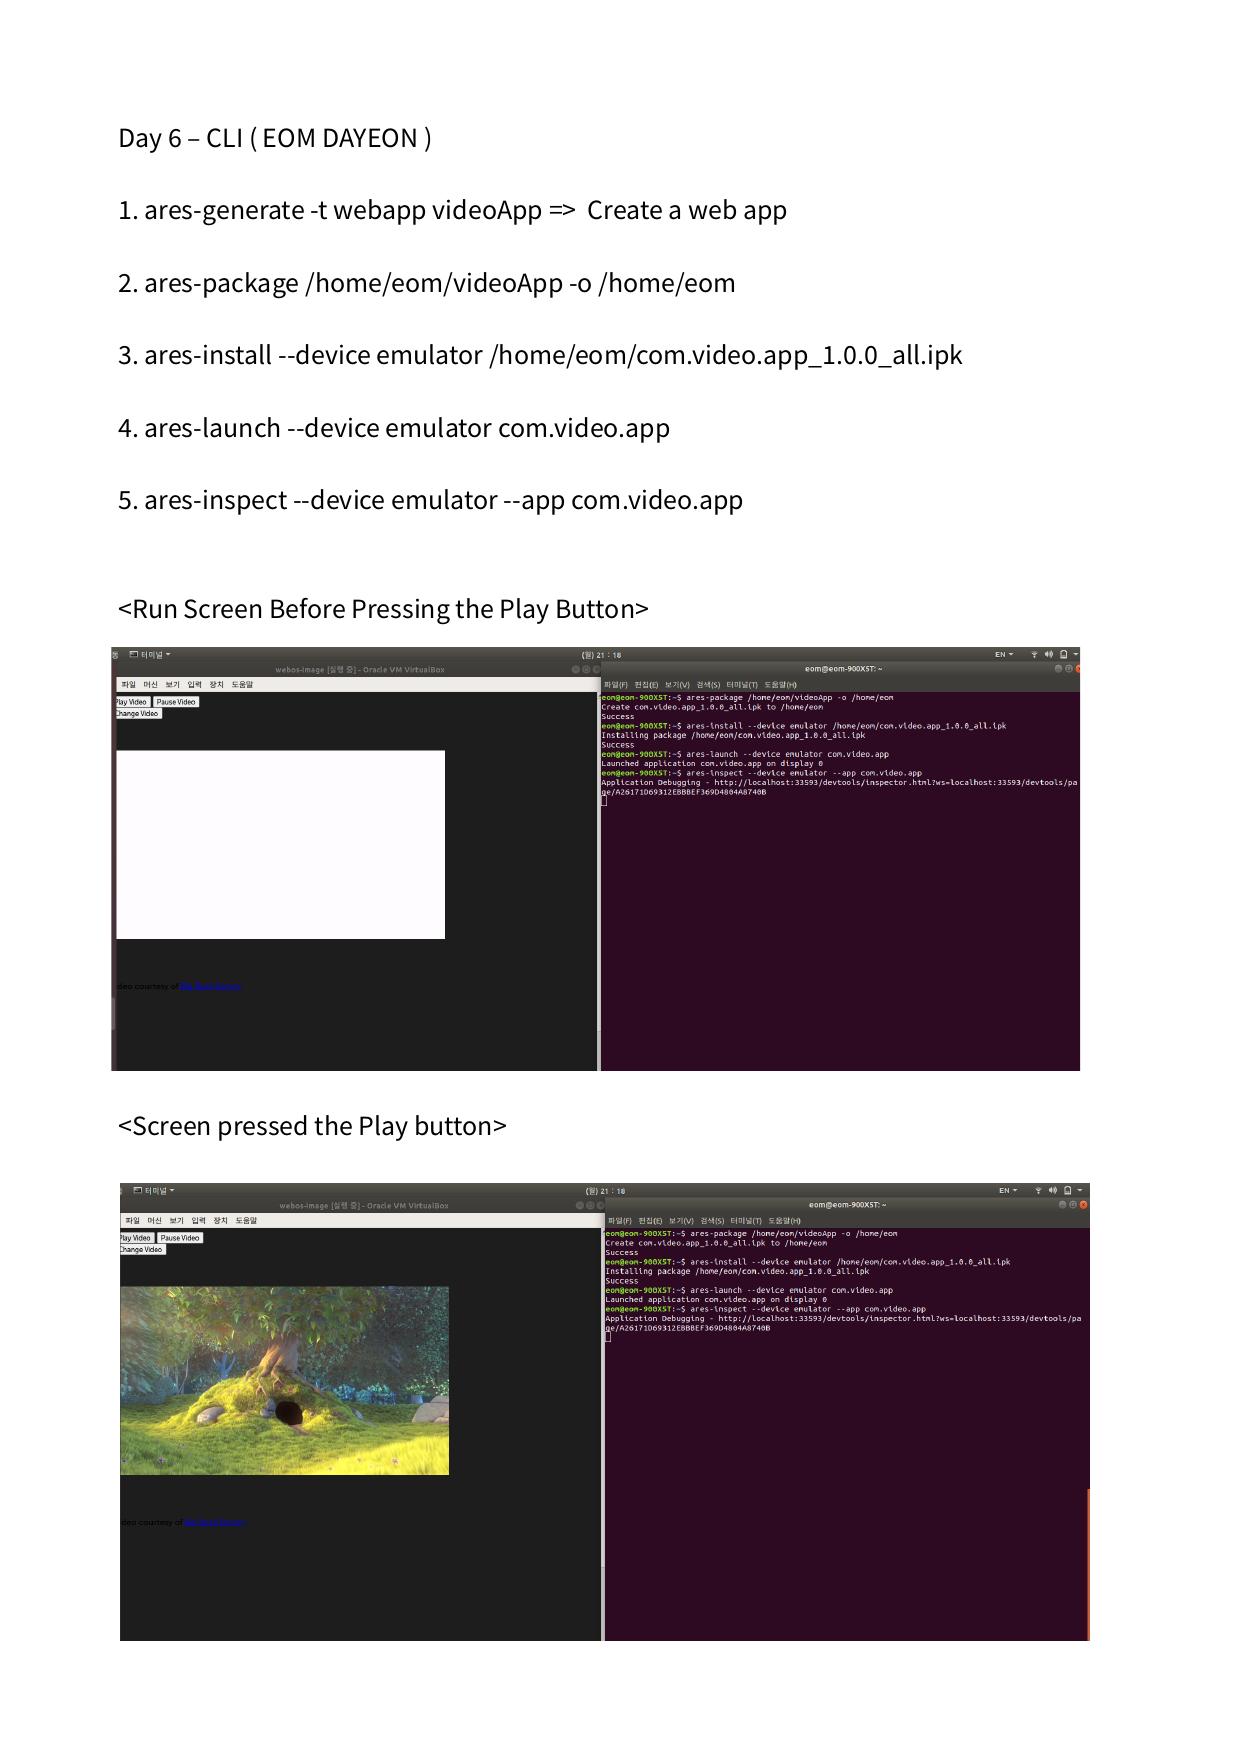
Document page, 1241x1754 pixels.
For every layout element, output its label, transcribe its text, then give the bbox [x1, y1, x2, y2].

picture [111, 647, 1081, 1071]
text 1. ares-generate -t webapp videoApp => Create a web app [118, 191, 1122, 227]
picture [120, 1183, 1090, 1641]
text <Screen pressed the Play button> [118, 1107, 1122, 1143]
text <Run Screen Before Pressing the Play Button> [118, 589, 1122, 626]
text 3. ares-install --device emulator /home/eom/com.video.app_1.0.0_all.ipk [118, 336, 1122, 372]
text 5. ares-inspect --device emulator --app com.video.app [118, 481, 1122, 517]
text 4. ares-launch --device emulator com.video.app [118, 408, 1122, 444]
text Day 6 – CLI ( EOM DAYEON ) [118, 118, 1122, 154]
text 2. ares-package /home/eom/videoApp -o /home/eom [118, 263, 1122, 299]
